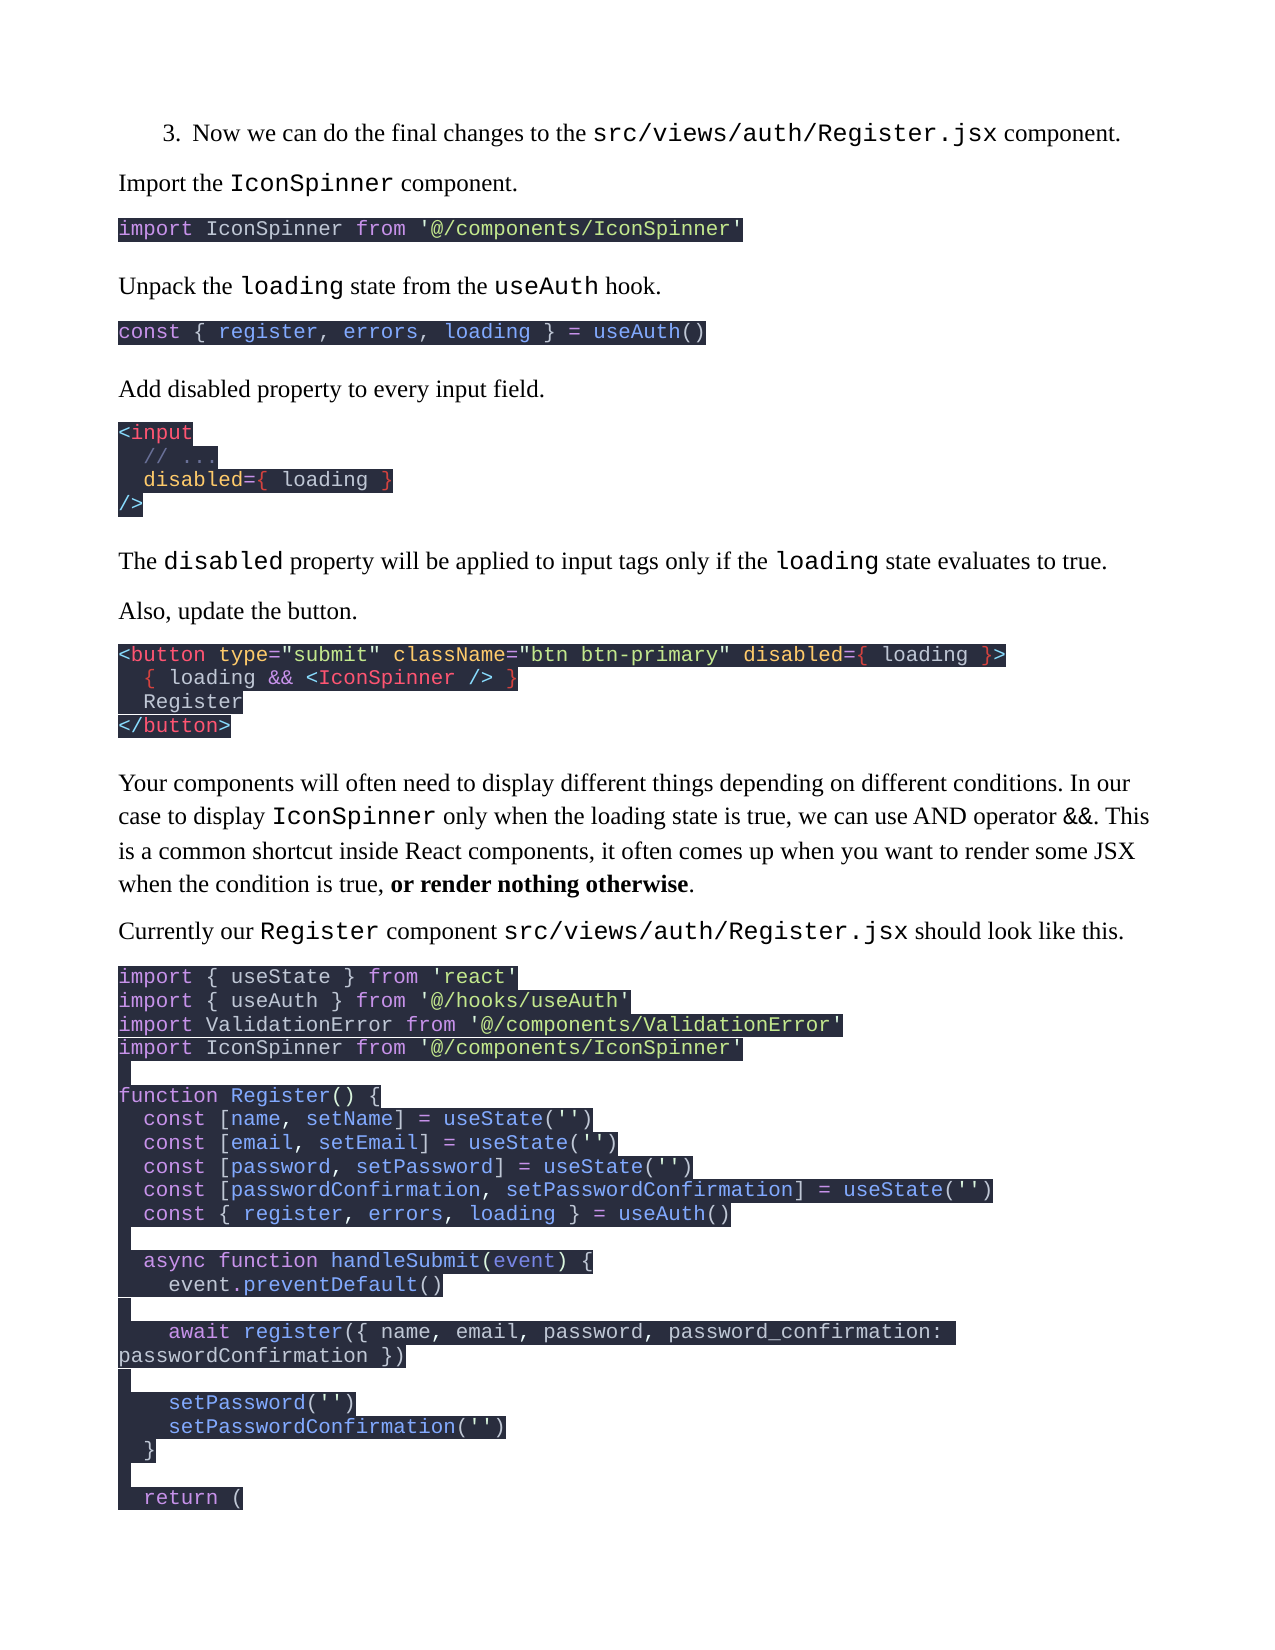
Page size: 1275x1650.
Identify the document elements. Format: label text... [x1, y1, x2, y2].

text disabled={ loading } [118, 469, 1157, 493]
text setPassword('') [118, 1392, 1157, 1416]
text function Register() { [118, 1085, 1157, 1108]
text const [email, setEmail] = useState('') [118, 1132, 1157, 1156]
text Currently our Register component src/views/auth/Register.jsx should look like this. [118, 916, 1157, 947]
text setPasswordConfirmation('') [118, 1416, 1157, 1439]
text Add disabled property to every input field. [118, 374, 1157, 403]
text return ( [118, 1487, 1157, 1510]
text import { useState } from 'react' [118, 966, 1157, 990]
text const [name, setName] = useState('') [118, 1108, 1157, 1132]
text Unpack the loading state from the useAuth hook. [118, 271, 1157, 302]
text import { useAuth } from '@/hooks/useAuth' [118, 990, 1157, 1014]
text import IconSpinner from '@/components/IconSpinner' [118, 1037, 1157, 1061]
text Your components will often need to display different things depending on different conditions. In our case to display IconSpinner only when the loading state is true, we can use AND operator &&. This is a common shortcut inside React components, it often comes up when you want to render some JSX when the condition is true, or render nothing otherwise. [118, 768, 1157, 898]
text // ... [118, 446, 1157, 469]
text The disabled property will be applied to input tags only if the loading state evaluates to true. [118, 546, 1157, 577]
text Also, update the button. [118, 596, 1157, 625]
text event.preventDefault() [118, 1274, 1157, 1297]
text await register({ name, email, password, password_confirmation: passwordConfirmation }) [118, 1321, 1157, 1368]
text { loading && <IconSpinner /> } [118, 667, 1157, 691]
text </button> [118, 714, 1157, 738]
text Register [118, 691, 1157, 714]
text import ValidationError from '@/components/ValidationError' [118, 1014, 1157, 1037]
text const [password, setPassword] = useState('') [118, 1156, 1157, 1179]
text import IconSpinner from '@/components/IconSpinner' [118, 218, 1157, 242]
text /> [118, 493, 1157, 517]
text const { register, errors, loading } = useAuth() [118, 321, 1157, 345]
text <input [118, 422, 1157, 446]
text async function handleSubmit(event) { [118, 1250, 1157, 1274]
text } [118, 1439, 1157, 1463]
list Now we can do the final changes to the src/views/auth/Register.jsx component. [162, 118, 1157, 149]
text const { register, errors, loading } = useAuth() [118, 1203, 1157, 1227]
text Import the IconSpinner component. [118, 168, 1157, 199]
text <button type="submit" className="btn btn-primary" disabled={ loading }> [118, 644, 1157, 667]
text const [passwordConfirmation, setPasswordConfirmation] = useState('') [118, 1179, 1157, 1203]
